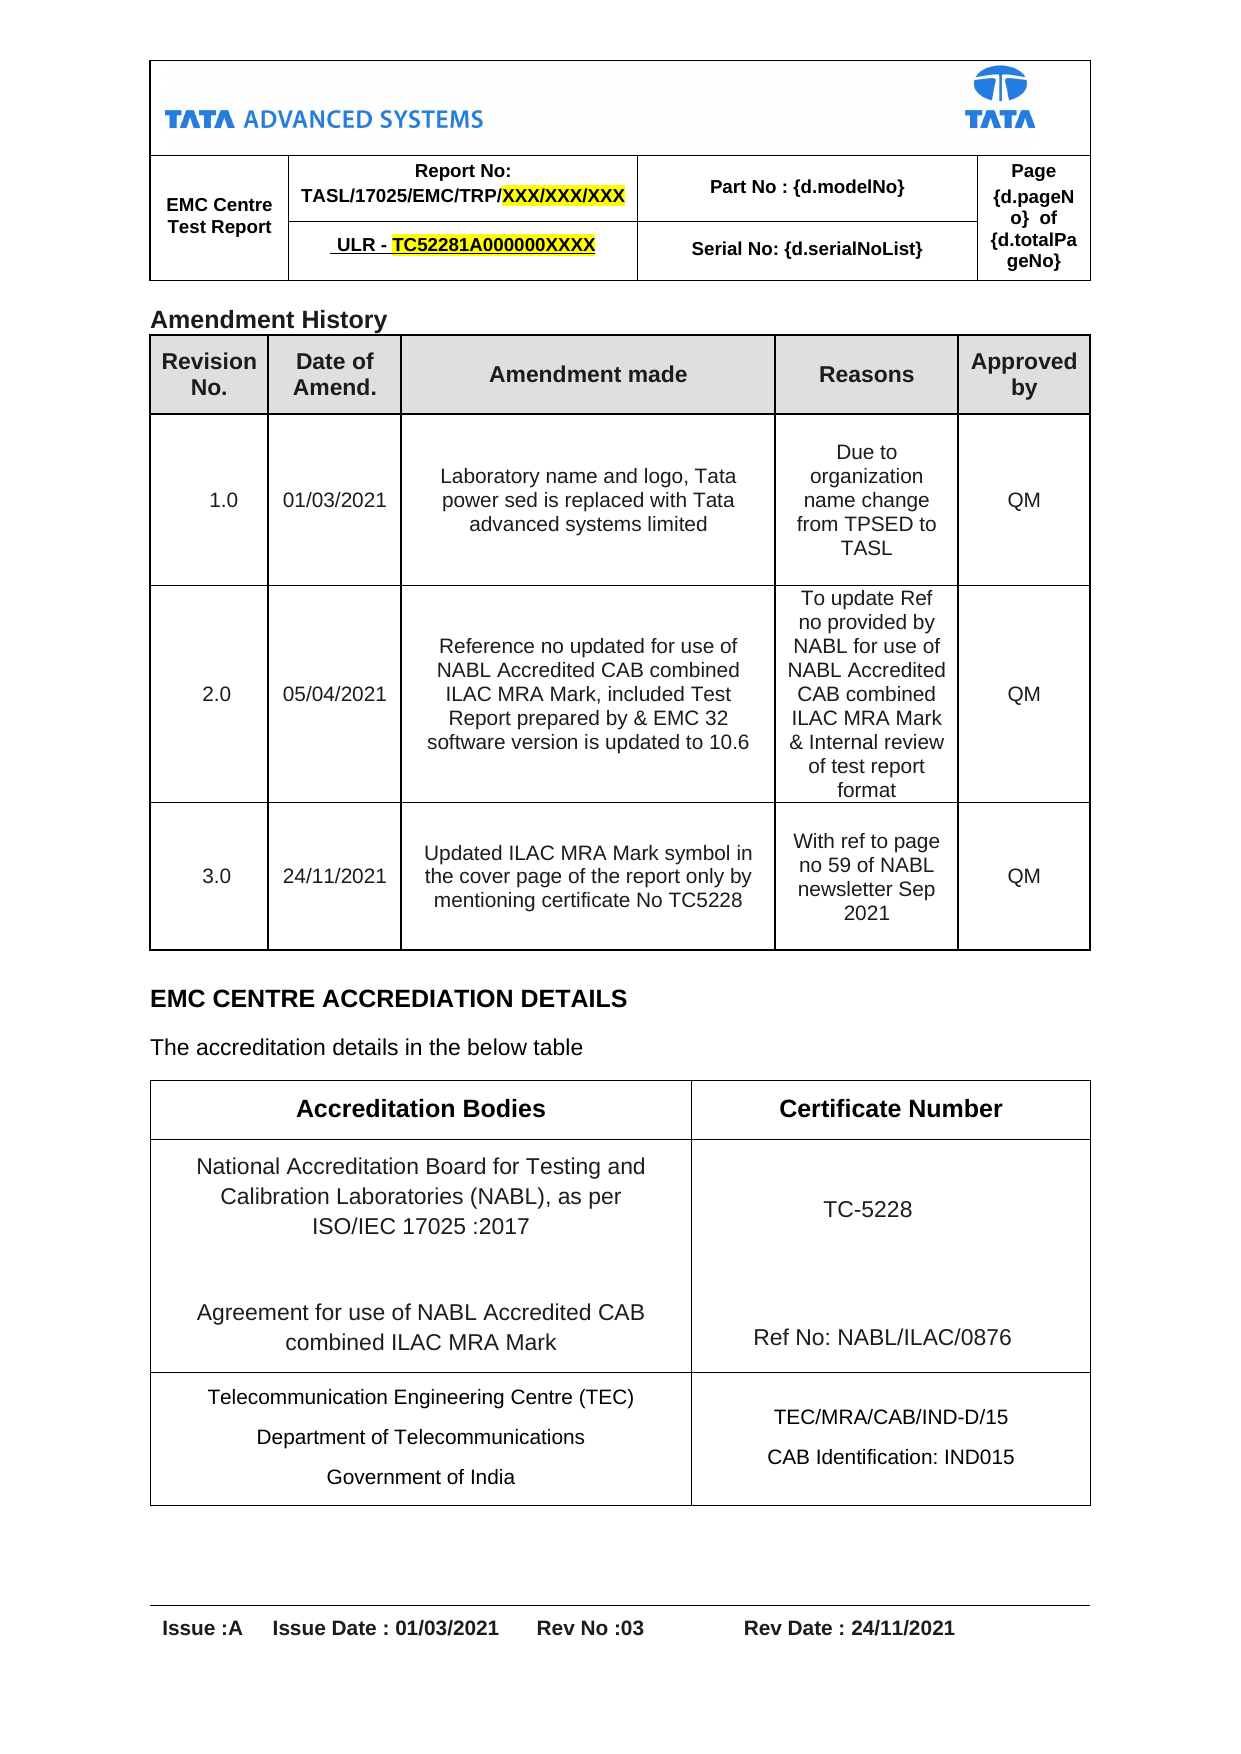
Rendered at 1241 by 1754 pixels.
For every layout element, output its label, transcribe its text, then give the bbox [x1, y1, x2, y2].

table_header Revision No. [151, 336, 267, 413]
table_header Amendment made [402, 336, 774, 413]
text Amendment History [150, 305, 1090, 334]
table_cell Updated ILAC MRA Mark symbol in the cover page of the report only by mentioning certificate No TC5228 [402, 803, 774, 949]
text EMC CENTRE ACCREDIATION DETAILS [150, 984, 1090, 1012]
table_cell Reference no updated for use of NABL Accredited CAB combined ILAC MRA Mark, included Test Report prepared by & EMC 32 software version is updated to 10.6 [402, 586, 774, 802]
table_cell Laboratory name and logo, Tata power sed is replaced with Tata advanced systems limited [402, 415, 774, 585]
text The accreditation details in the below table [150, 1033, 1090, 1060]
table_cell QM [959, 415, 1089, 585]
table_cell 3.0 [151, 803, 267, 949]
table_cell National Accreditation Board for Testing and Calibration Laboratories (NABL), as per ISO/IEC 17025 :2017 Agreement for use of NABL Accredited CAB combined ILAC MRA Mark [151, 1140, 691, 1372]
table_cell 2.0 [151, 586, 267, 802]
table_cell 05/04/2021 [269, 586, 400, 802]
table_cell QM [959, 586, 1089, 802]
table_cell Telecommunication Engineering Centre (TEC) Department of Telecommunications Government of India [151, 1373, 691, 1505]
table_header Approved by [959, 336, 1089, 413]
table_cell TEC/MRA/CAB/IND-D/15 CAB Identification: IND015 [692, 1373, 1090, 1505]
table_header Reasons [776, 336, 957, 413]
table_header Accreditation Bodies [151, 1081, 691, 1139]
table_cell With ref to page no 59 of NABL newsletter Sep 2021 [776, 803, 957, 949]
table_cell 0 [151, 415, 267, 585]
table_header Date of Amend. [269, 336, 400, 413]
table_cell 01/03/2021 [269, 415, 400, 585]
table_cell TC-5228 Ref No: NABL/ILAC/0876 [692, 1140, 1090, 1372]
table_cell QM [959, 803, 1089, 949]
picture [165, 65, 1035, 147]
table_cell 24/11/2021 [269, 803, 400, 949]
table_cell To update Ref no provided by NABL for use of NABL Accredited CAB combined ILAC MRA Mark & Internal review of test report format [776, 586, 957, 802]
table_cell Due to organization name change from TPSED to TASL [776, 415, 957, 585]
table_header Certificate Number [692, 1081, 1090, 1139]
